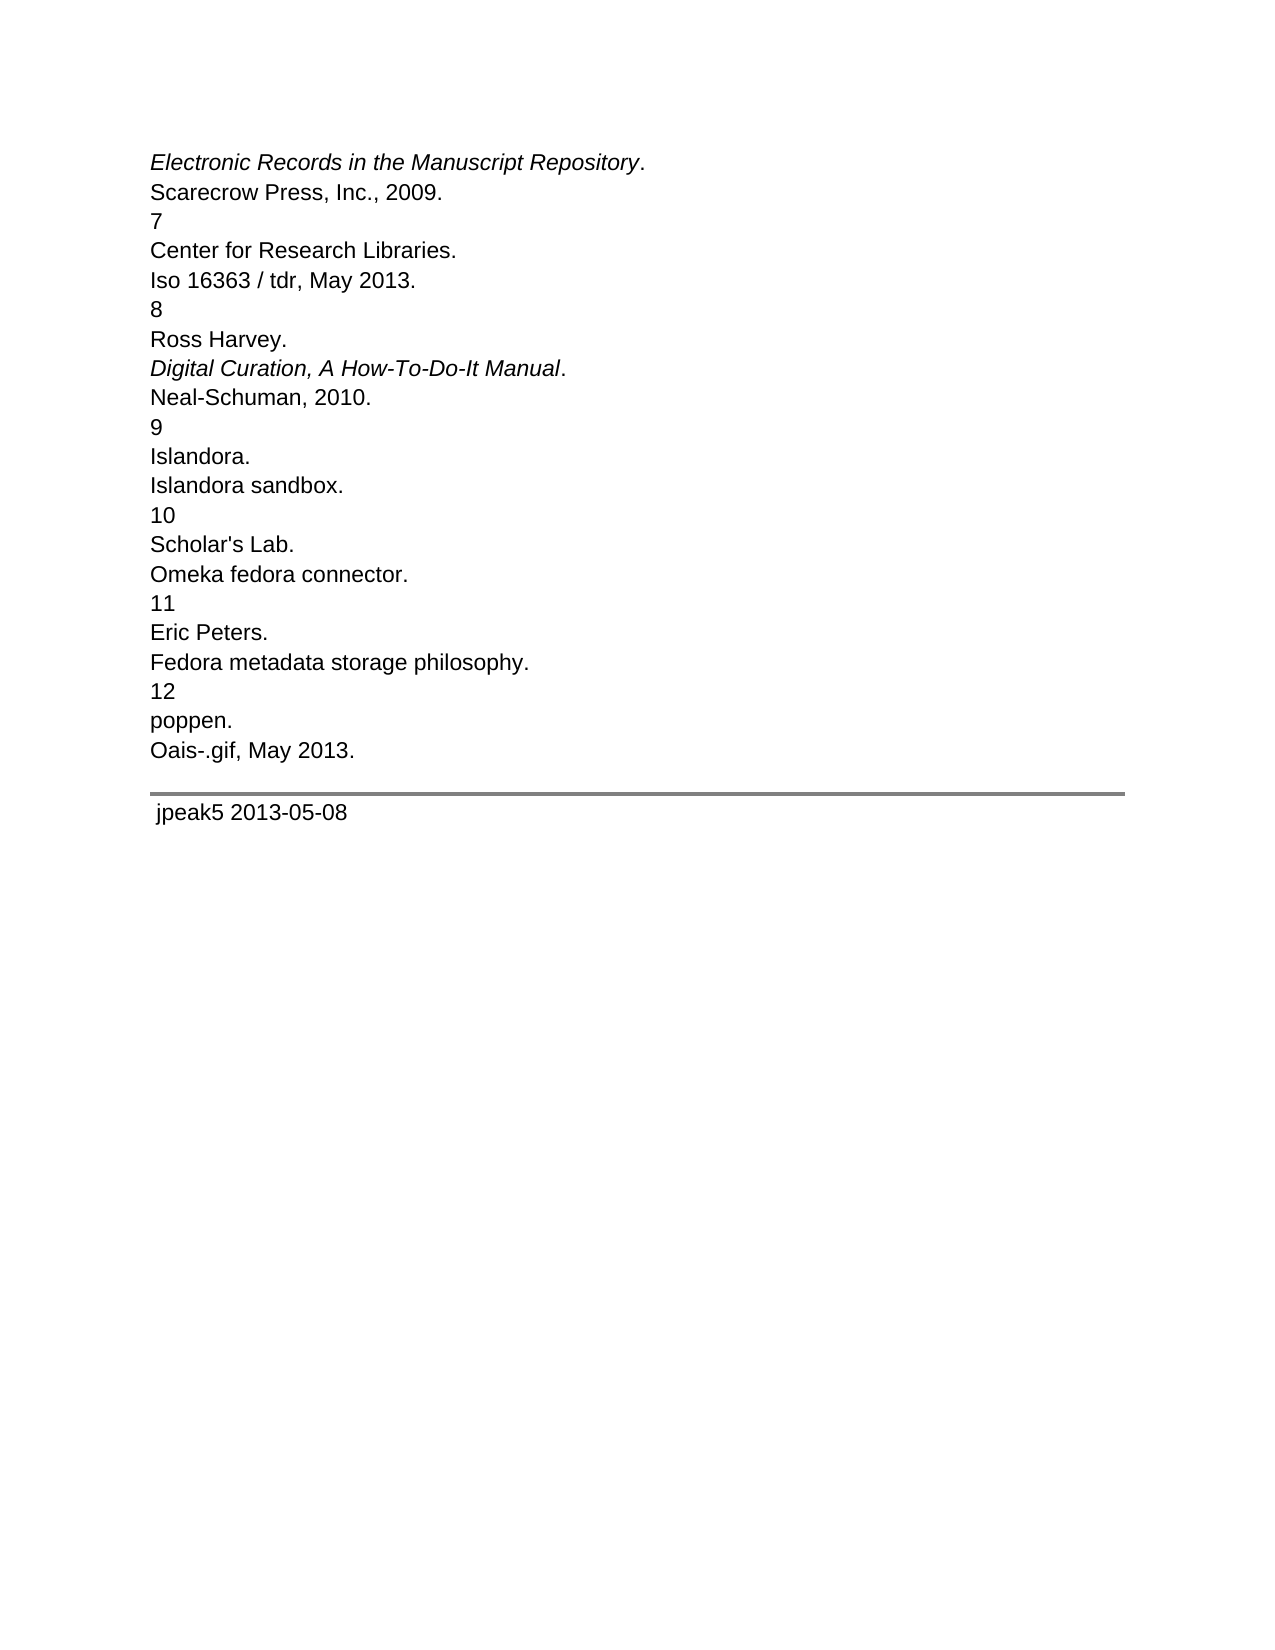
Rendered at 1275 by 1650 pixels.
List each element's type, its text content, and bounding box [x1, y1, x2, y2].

text Oais-.gif, May 2013. [150, 737, 1125, 763]
text 12 [150, 679, 1125, 704]
text Ross Harvey. [150, 326, 1125, 352]
text Scarecrow Press, Inc., 2009. [150, 179, 1125, 205]
text Fedora metadata storage philosophy. [150, 649, 1125, 675]
text Eric Peters. [150, 620, 1125, 646]
text 9 [150, 414, 1125, 440]
text jpeak5 2013-05-08 [150, 799, 1125, 825]
text Islandora. [150, 444, 1125, 469]
text 11 [150, 591, 1125, 616]
text Electronic Records in the Manuscript Repository. [150, 150, 1125, 176]
text Digital Curation, A How-To-Do-It Manual. [150, 356, 1125, 381]
text Islandora sandbox. [150, 473, 1125, 499]
text poppen. [150, 708, 1125, 734]
text 7 [150, 209, 1125, 234]
text Center for Research Libraries. [150, 238, 1125, 264]
text Omeka fedora connector. [150, 561, 1125, 587]
text Neal-Schuman, 2010. [150, 385, 1125, 411]
text Iso 16363 / tdr, May 2013. [150, 267, 1125, 293]
text 8 [150, 297, 1125, 322]
text 10 [150, 502, 1125, 528]
text Scholar's Lab. [150, 532, 1125, 557]
